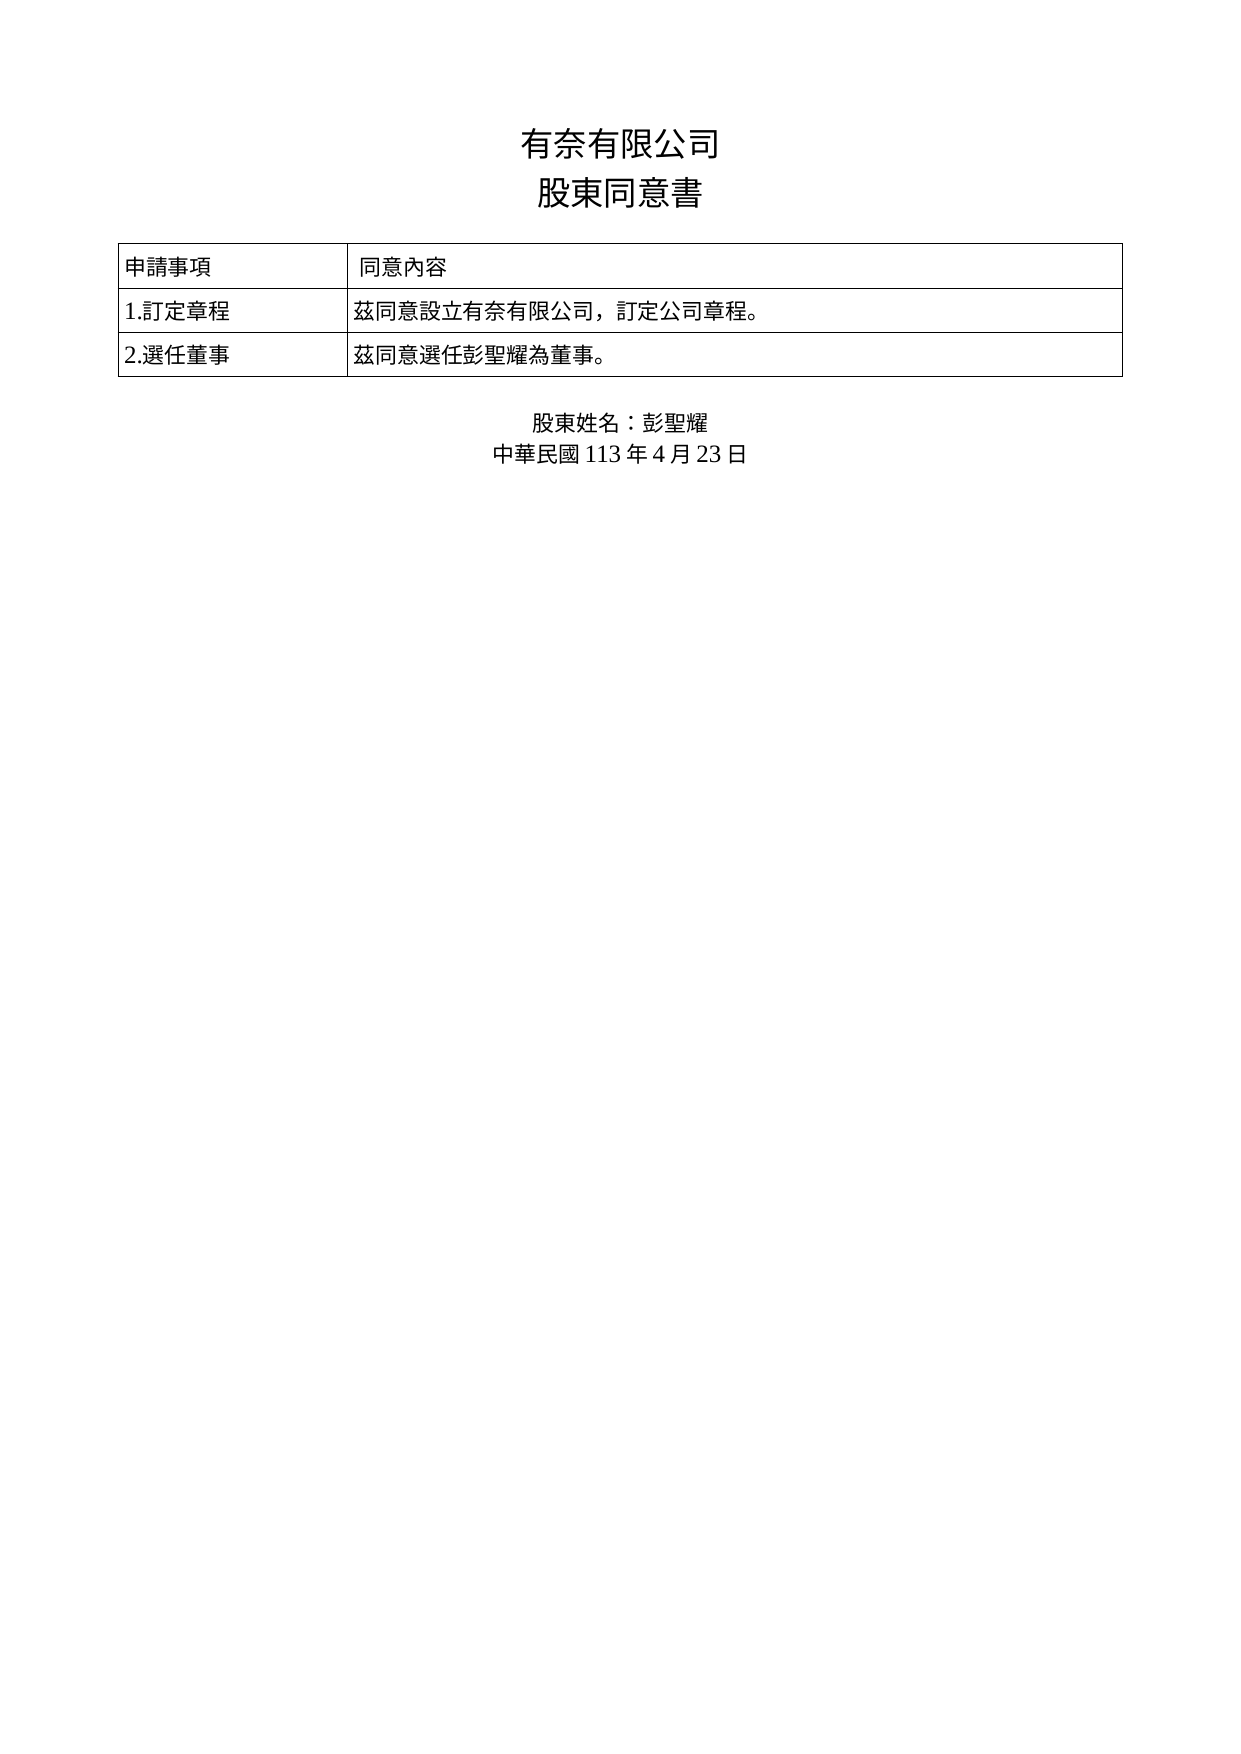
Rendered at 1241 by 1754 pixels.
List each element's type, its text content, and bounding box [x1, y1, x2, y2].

table_cell 茲同意設立有奈有限公司，訂定公司章程。 [348, 289, 1122, 332]
text 中華民國113年4月23日 [118, 437, 1122, 469]
text 股東姓名：彭聖耀 [118, 406, 1122, 437]
text 股東同意書 [118, 166, 1122, 214]
table_cell 茲同意選任彭聖耀為董事。 [348, 333, 1122, 376]
table_cell 2.選任董事 [119, 333, 347, 376]
table_header 同意內容 [348, 244, 1122, 287]
text 有奈有限公司 [118, 118, 1122, 166]
table_header 申請事項 [119, 244, 347, 287]
table_cell 1.訂定章程 [119, 289, 347, 332]
